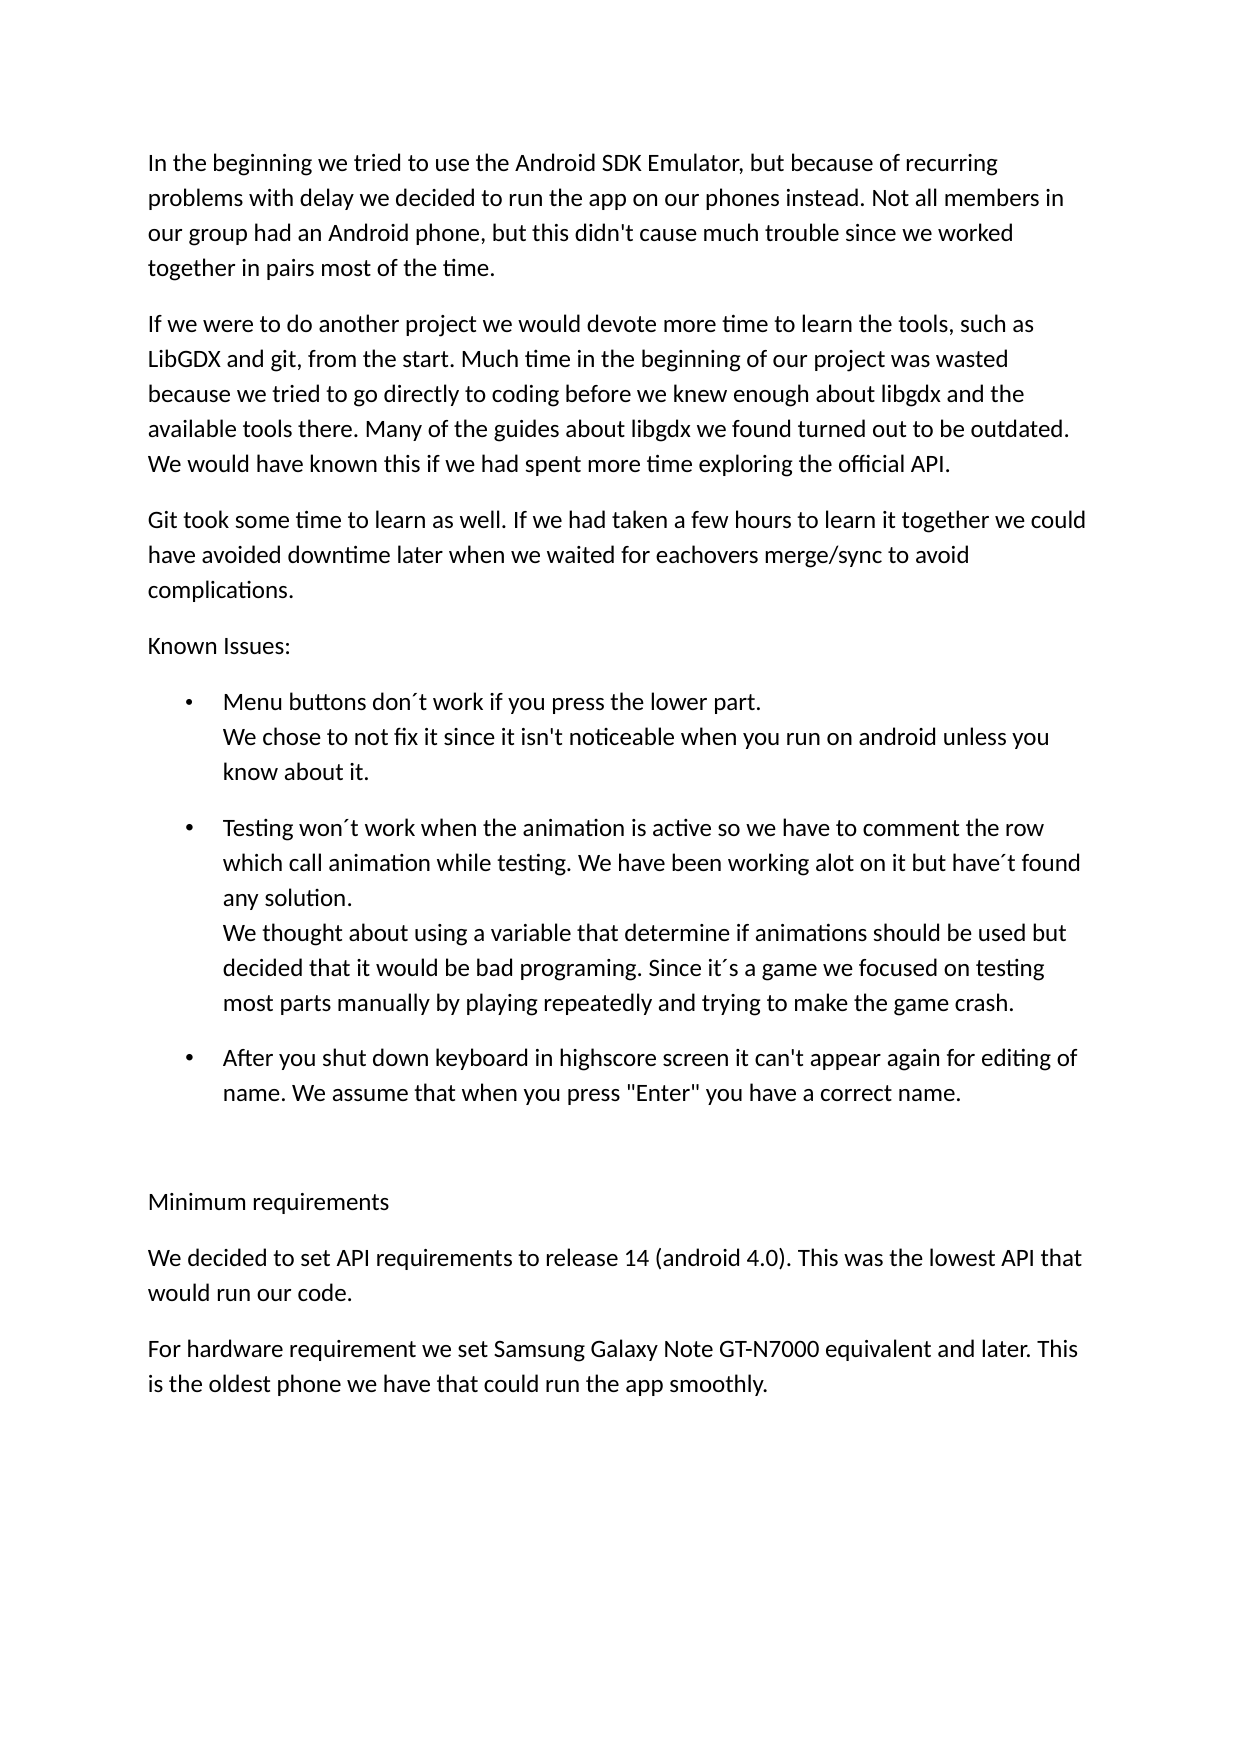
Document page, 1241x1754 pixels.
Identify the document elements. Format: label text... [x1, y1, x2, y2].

text We decided to set API requirements to release 14 (android 4.0). This was the lowest API that would run our code. [148, 1242, 1093, 1308]
list Menu buttons don´t work if you press the lower part. We chose to not fix it since it isn't noticeable when you run on android unless you know about it. [185, 686, 1093, 786]
list Testing won´t work when the animation is active so we have to comment the row which call animation while testing. We have been working alot on it but have´t found any solution. We thought about using a variable that determine if animations should be used but decided that it would be bad programing. Since it´s a game we focused on testing most parts manually by playing repeatedly and trying to make the game crash. [185, 812, 1093, 1017]
text For hardware requirement we set Samsung Galaxy Note GT-N7000 equivalent and later. This is the oldest phone we have that could run the app smoothly. [148, 1333, 1093, 1399]
text In the beginning we tried to use the Android SDK Emulator, but because of recurring problems with delay we decided to run the app on our phones instead. Not all members in our group had an Android phone, but this didn't cause much trouble since we worked together in pairs most of the time. [148, 148, 1093, 283]
text Git took some time to learn as well. If we had taken a few hours to learn it together we could have avoided downtime later when we waited for eachovers merge/sync to avoid complications. [148, 504, 1093, 605]
text Known Issues: [148, 630, 1093, 661]
text If we were to do another project we would devote more time to learn the tools, such as LibGDX and git, from the start. Much time in the beginning of our project was wasted because we tried to go directly to coding before we knew enough about libgdx and the available tools there. Many of the guides about libgdx we found turned out to be outdated. We would have known this if we had spent more time exploring the official API. [148, 308, 1093, 479]
text Minimum requirements [148, 1186, 1093, 1217]
list After you shut down keyboard in highscore screen it can't appear again for editing of name. We assume that when you press "Enter" you have a correct name. [185, 1043, 1093, 1108]
